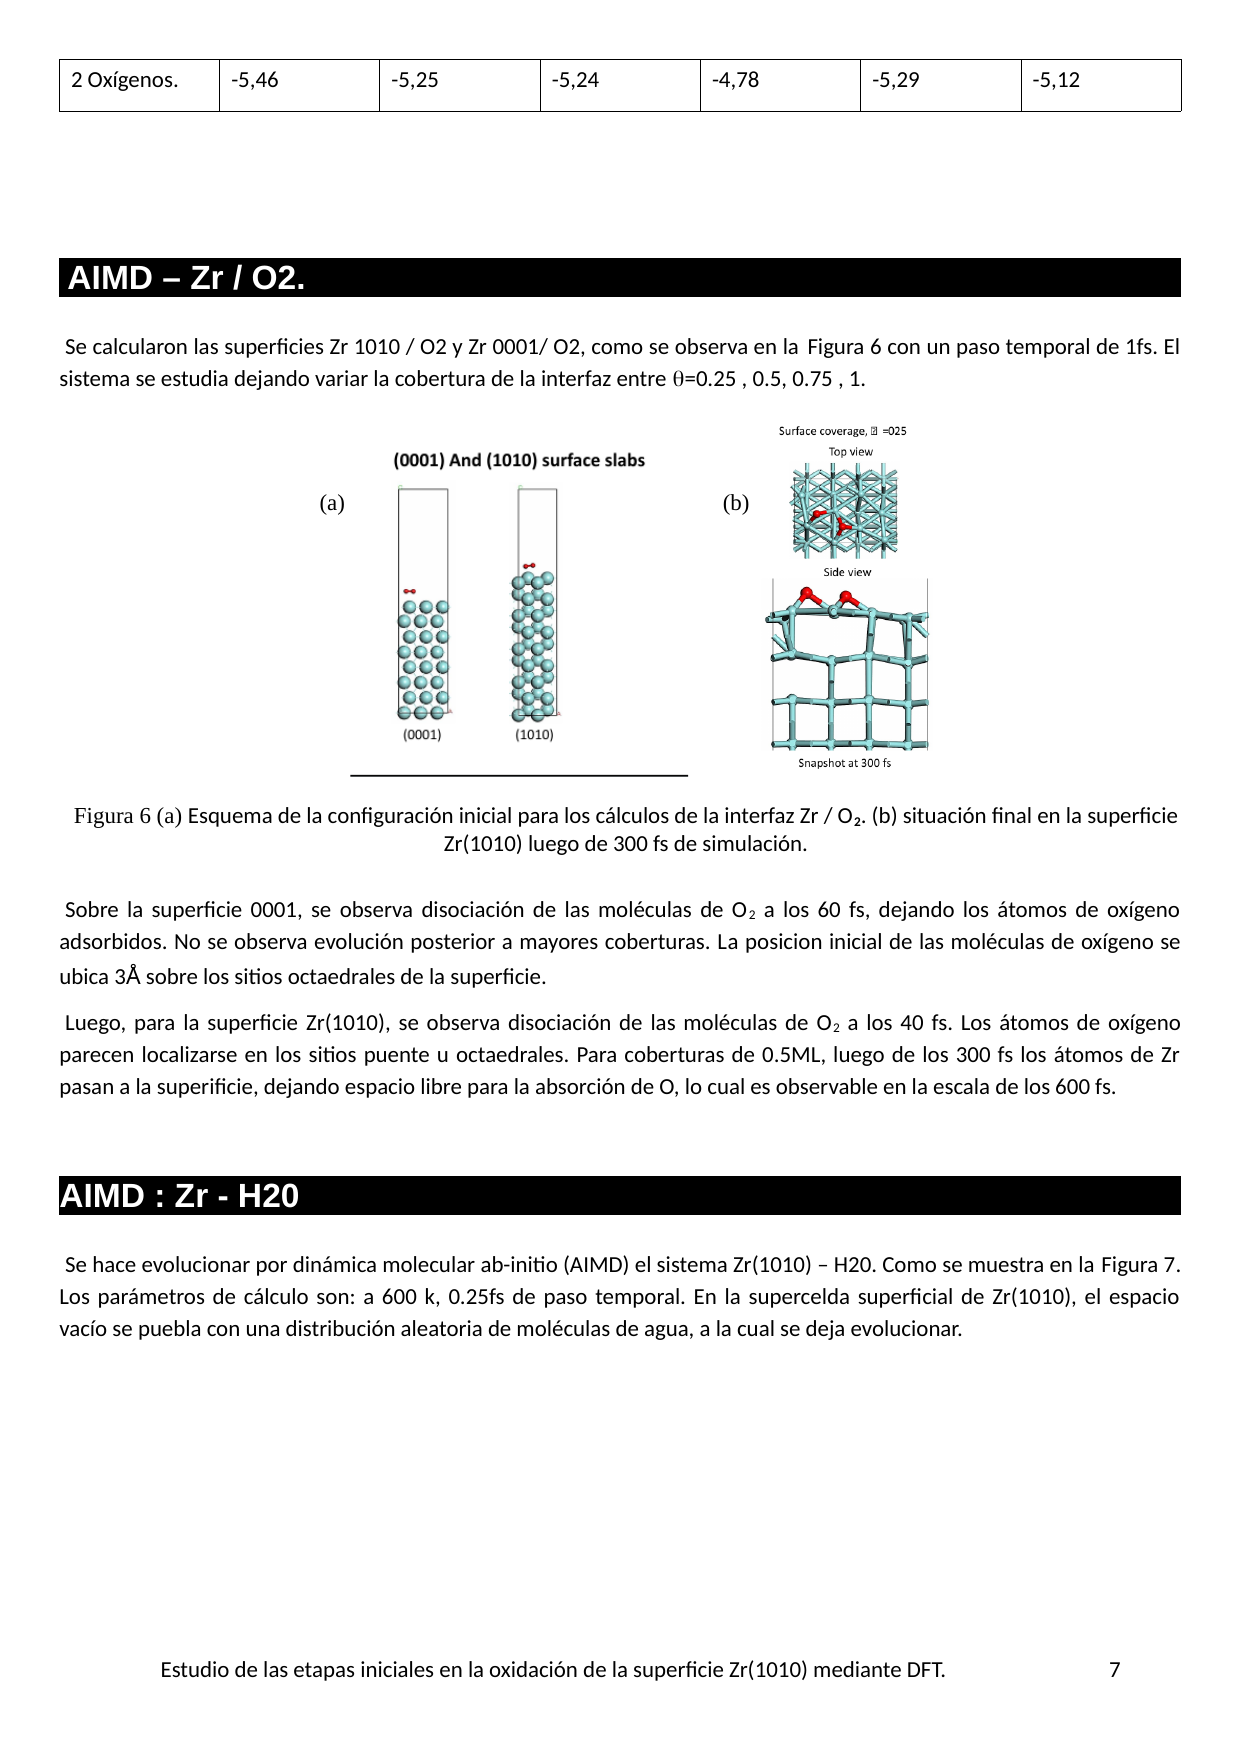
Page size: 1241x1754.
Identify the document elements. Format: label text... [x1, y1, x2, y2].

table_cell -4,78 [701, 60, 860, 111]
text Se calcularon las superficies Zr 1010 / O2 y Zr 0001/ O2, como se observa en la Figura 6 con un paso temporal de 1fs. El sistema se estudia dejando variar la cobertura de la interfaz entre θ=0.25 , 0.5, 0.75 , 1. [59, 332, 1181, 392]
text Luego, para la superficie Zr(1010), se observa disociación de las moléculas de O2 a los 40 fs. Los átomos de oxígeno parecen localizarse en los sitios puente u octaedrales. Para coberturas de 0.5ML, luego de los 300 fs los átomos de Zr pasan a la superificie, dejando espacio libre para la absorción de O, lo cual es observable en la escala de los 600 fs. [59, 1008, 1181, 1100]
table_cell -5,25 [380, 60, 540, 111]
table_cell -5,29 [861, 60, 1021, 111]
text Se hace evolucionar por dinámica molecular ab-initio (AIMD) el sistema Zr(1010) – H20. Como se muestra en la Figura 7. Los parámetros de cálculo son: a 600 k, 0.25fs de paso temporal. En la supercelda superficial de Zr(1010), el espacio vacío se puebla con una distribución aleatoria de moléculas de agua, a la cual se deja evolucionar. [59, 1250, 1181, 1342]
table_cell 2 Oxígenos. [60, 60, 219, 111]
text (a) [65, 421, 350, 776]
picture [755, 421, 933, 776]
subtitle AIMD – Zr / O2. [59, 258, 1181, 297]
subtitle AIMD : Zr - H20 [59, 1176, 1181, 1215]
text Figura 6 (a) Esquema de la configuración inicial para los cálculos de la interfaz Zr / O2. (b) situación final en la superficie Zr(1010) luego de 300 fs de simulación. [65, 801, 1187, 857]
table_cell -5,46 [220, 60, 379, 111]
picture [350, 421, 689, 777]
table_cell -5,24 [541, 60, 700, 111]
text Sobre la superficie 0001, se observa disociación de las moléculas de O2 a los 60 fs, dejando los átomos de oxígeno adsorbidos. No se observa evolución posterior a mayores coberturas. La posicion inicial de las moléculas de oxígeno se ubica 3Å sobre los sitios octaedrales de la superficie. [59, 895, 1181, 991]
text [933, 421, 1187, 776]
table_cell -5,12 [1022, 60, 1181, 111]
text (b) [689, 421, 755, 776]
